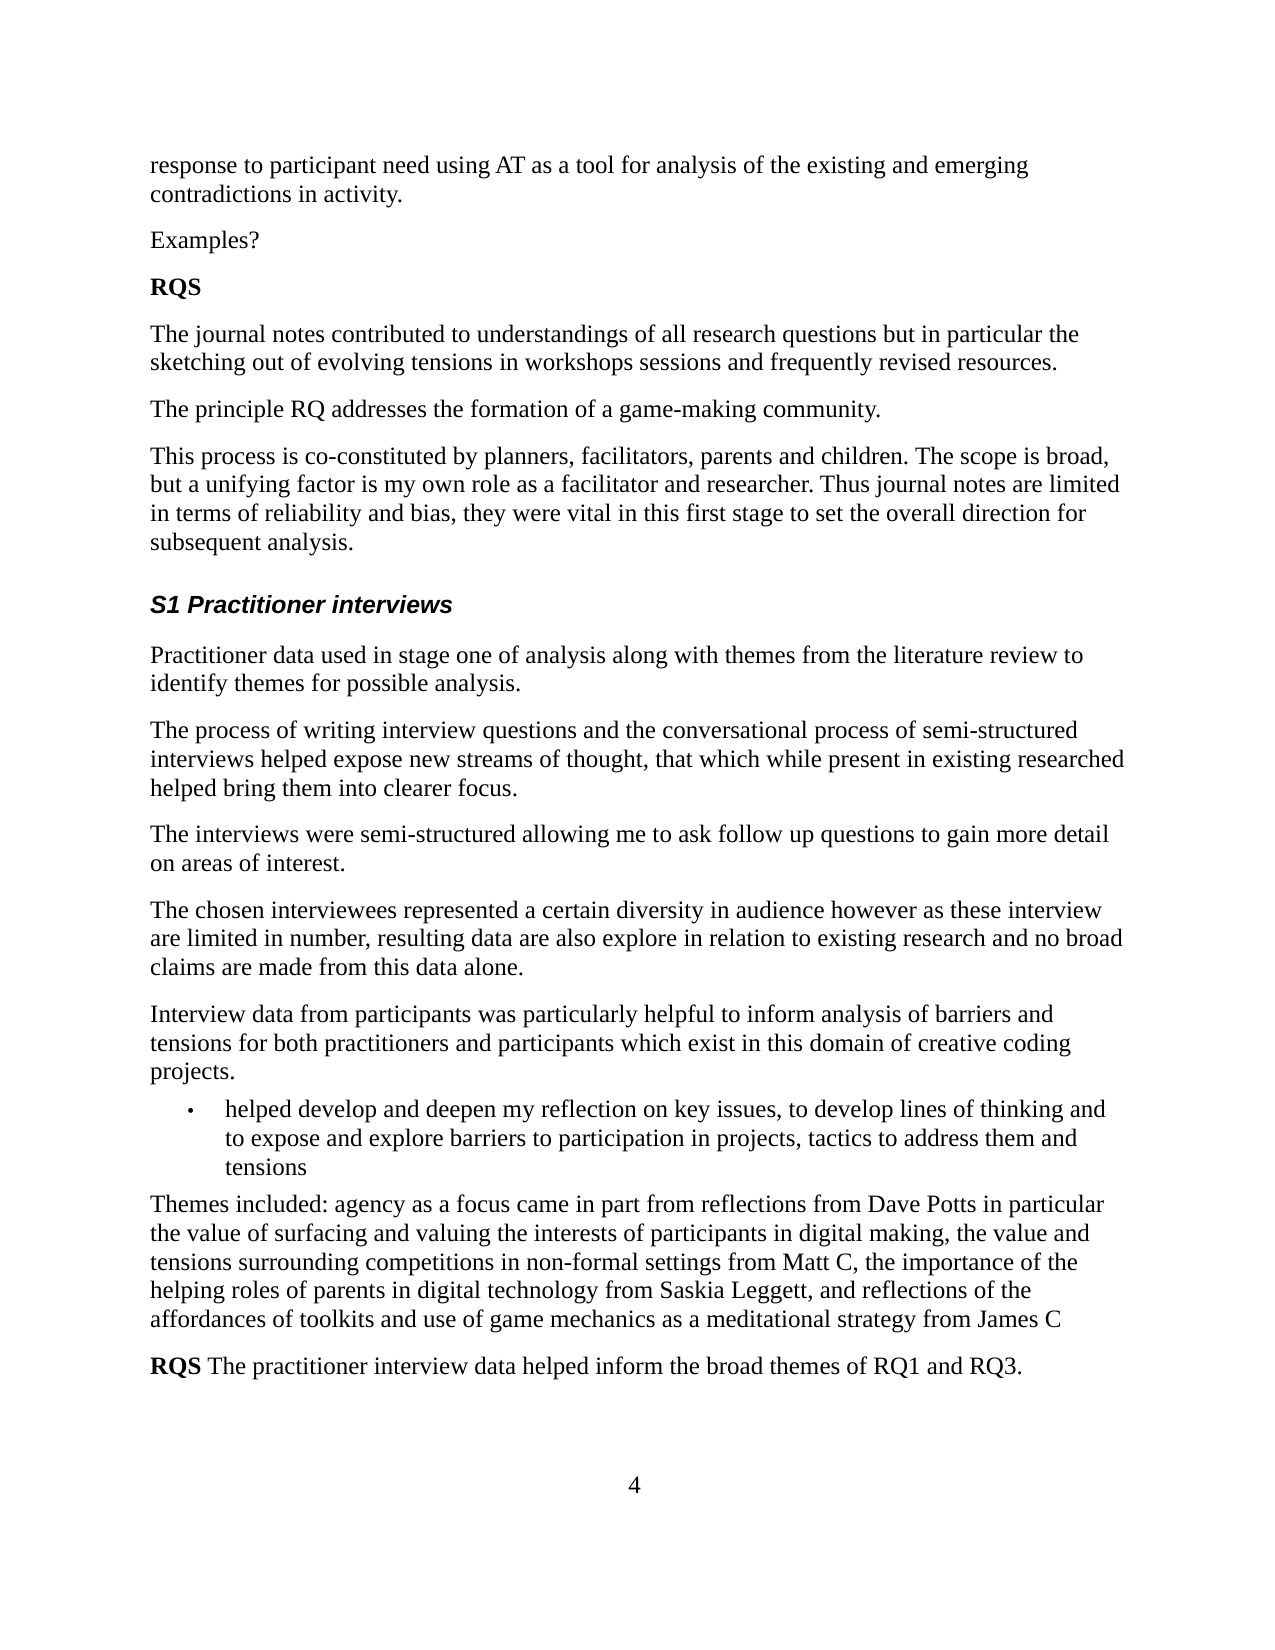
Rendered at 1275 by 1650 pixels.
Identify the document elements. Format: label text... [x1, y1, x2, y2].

text Practitioner data used in stage one of analysis along with themes from the literature review to identify themes for possible analysis. [150, 640, 1125, 697]
text RQS The practitioner interview data helped inform the broad themes of RQ1 and RQ3. [150, 1351, 1125, 1380]
text The interviews were semi-structured allowing me to ask follow up questions to gain more detail on areas of interest. [150, 819, 1125, 877]
list helped develop and deepen my reflection on key issues, to develop lines of thinking and to expose and explore barriers to participation in projects, tactics to address them and tensions [187, 1094, 1125, 1180]
text The principle RQ addresses the formation of a game-making community. [150, 394, 1125, 423]
text This process is co-constituted by planners, facilitators, parents and children. The scope is broad, but a unifying factor is my own role as a facilitator and researcher. Thus journal notes are limited in terms of reliability and bias, they were vital in this first stage to set the overall direction for subsequent analysis. [150, 441, 1125, 556]
text Examples? [150, 225, 1125, 254]
text Themes included: agency as a focus came in part from reflections from Dave Potts in particular the value of surfacing and valuing the interests of participants in digital making, the value and tensions surrounding competitions in non-formal settings from Matt C, the importance of the helping roles of parents in digital technology from Saskia Leggett, and reflections of the affordances of toolkits and use of game mechanics as a meditational strategy from James C [150, 1189, 1125, 1333]
text The journal notes contributed to understandings of all research questions but in particular the sketching out of evolving tensions in workshops sessions and frequently revised resources. [150, 319, 1125, 376]
text The process of writing interview questions and the conversational process of semi-structured interviews helped expose new streams of thought, that which while present in existing researched helped bring them into clearer focus. [150, 715, 1125, 801]
text RQS [150, 272, 1125, 301]
text Interview data from participants was particularly helpful to inform analysis of barriers and tensions for both practitioners and participants which exist in this domain of creative coding projects. [150, 999, 1125, 1085]
subtitle S1 Practitioner interviews [150, 590, 1125, 618]
text response to participant need using AT as a tool for analysis of the existing and emerging contradictions in activity. [150, 150, 1125, 207]
text The chosen interviewees represented a certain diversity in audience however as these interview are limited in number, resulting data are also explore in relation to existing research and no broad claims are made from this data alone. [150, 895, 1125, 981]
